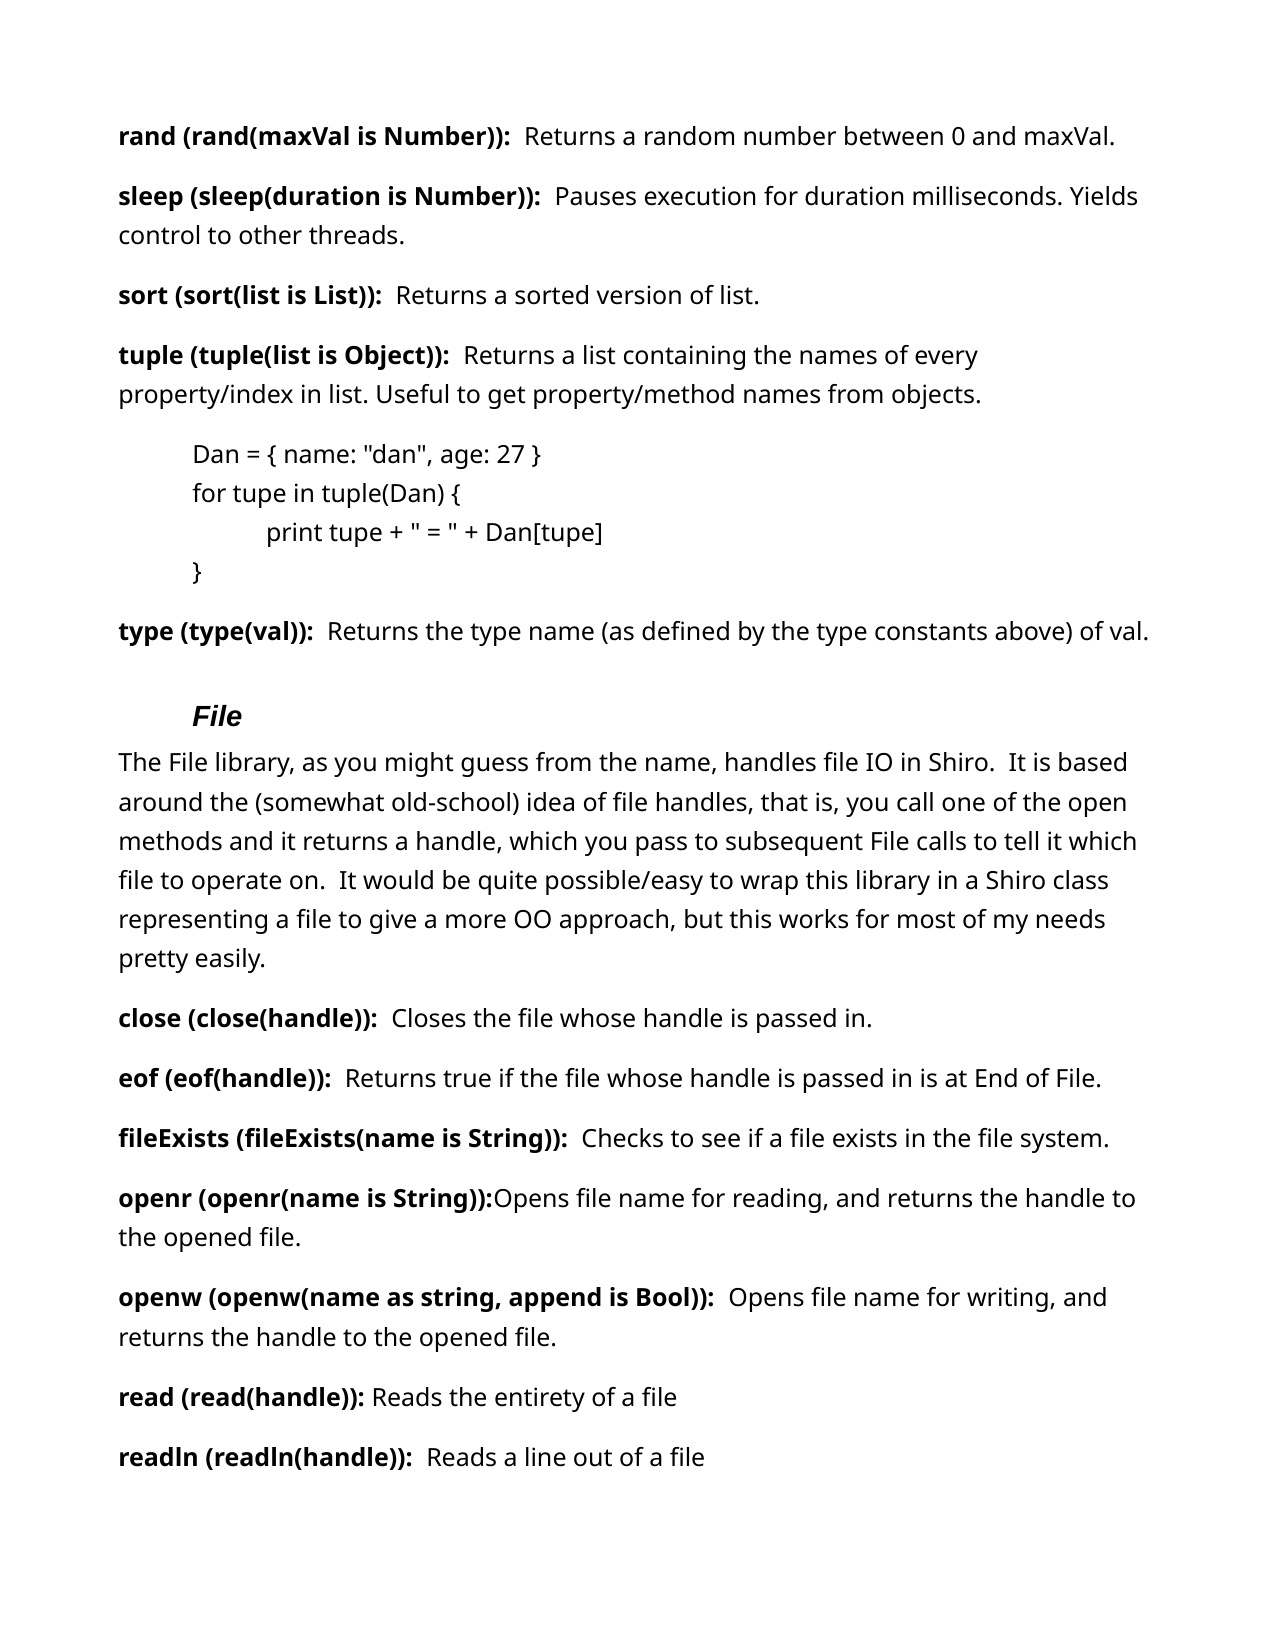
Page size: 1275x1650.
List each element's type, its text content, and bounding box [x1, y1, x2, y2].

text close (close(handle)): Closes the file whose handle is passed in. [118, 1001, 1157, 1035]
subtitle File [118, 699, 1157, 732]
text openw (openw(name as string, append is Bool)): Opens file name for writing, and returns the handle to the opened file. [118, 1280, 1157, 1353]
text readln (readln(handle)): Reads a line out of a file [118, 1439, 1157, 1473]
text rand (rand(maxVal is Number)): Returns a random number between 0 and maxVal. [118, 118, 1157, 152]
text sleep (sleep(duration is Number)): Pauses execution for duration milliseconds. Yields control to other threads. [118, 178, 1157, 251]
text Dan = { name: "dan", age: 27 } for tupe in tuple(Dan) { print tupe + " = " + Dan[tupe] } [118, 436, 1157, 588]
text sort (sort(list is List)): Returns a sorted version of list. [118, 277, 1157, 311]
text eof (eof(handle)): Returns true if the file whose handle is passed in is at End of File. [118, 1061, 1157, 1095]
text The File library, as you might guess from the name, handles file IO in Shiro. It is based around the (somewhat old-school) idea of file handles, that is, you call one of the open methods and it returns a handle, which you pass to subsequent File calls to tell it which file to operate on. It would be quite possible/easy to wrap this library in a Shiro class representing a file to give a more OO approach, but this works for most of my needs pretty easily. [118, 745, 1157, 975]
text type (type(val)): Returns the type name (as defined by the type constants above) of val. [118, 614, 1157, 648]
text tuple (tuple(list is Object)): Returns a list containing the names of every property/index in list. Useful to get property/method names from objects. [118, 337, 1157, 411]
text fileExists (fileExists(name is String)): Checks to see if a file exists in the file system. [118, 1121, 1157, 1155]
text openr (openr(name is String)):Opens file name for reading, and returns the handle to the opened file. [118, 1181, 1157, 1254]
text read (read(handle)): Reads the entirety of a file [118, 1379, 1157, 1413]
